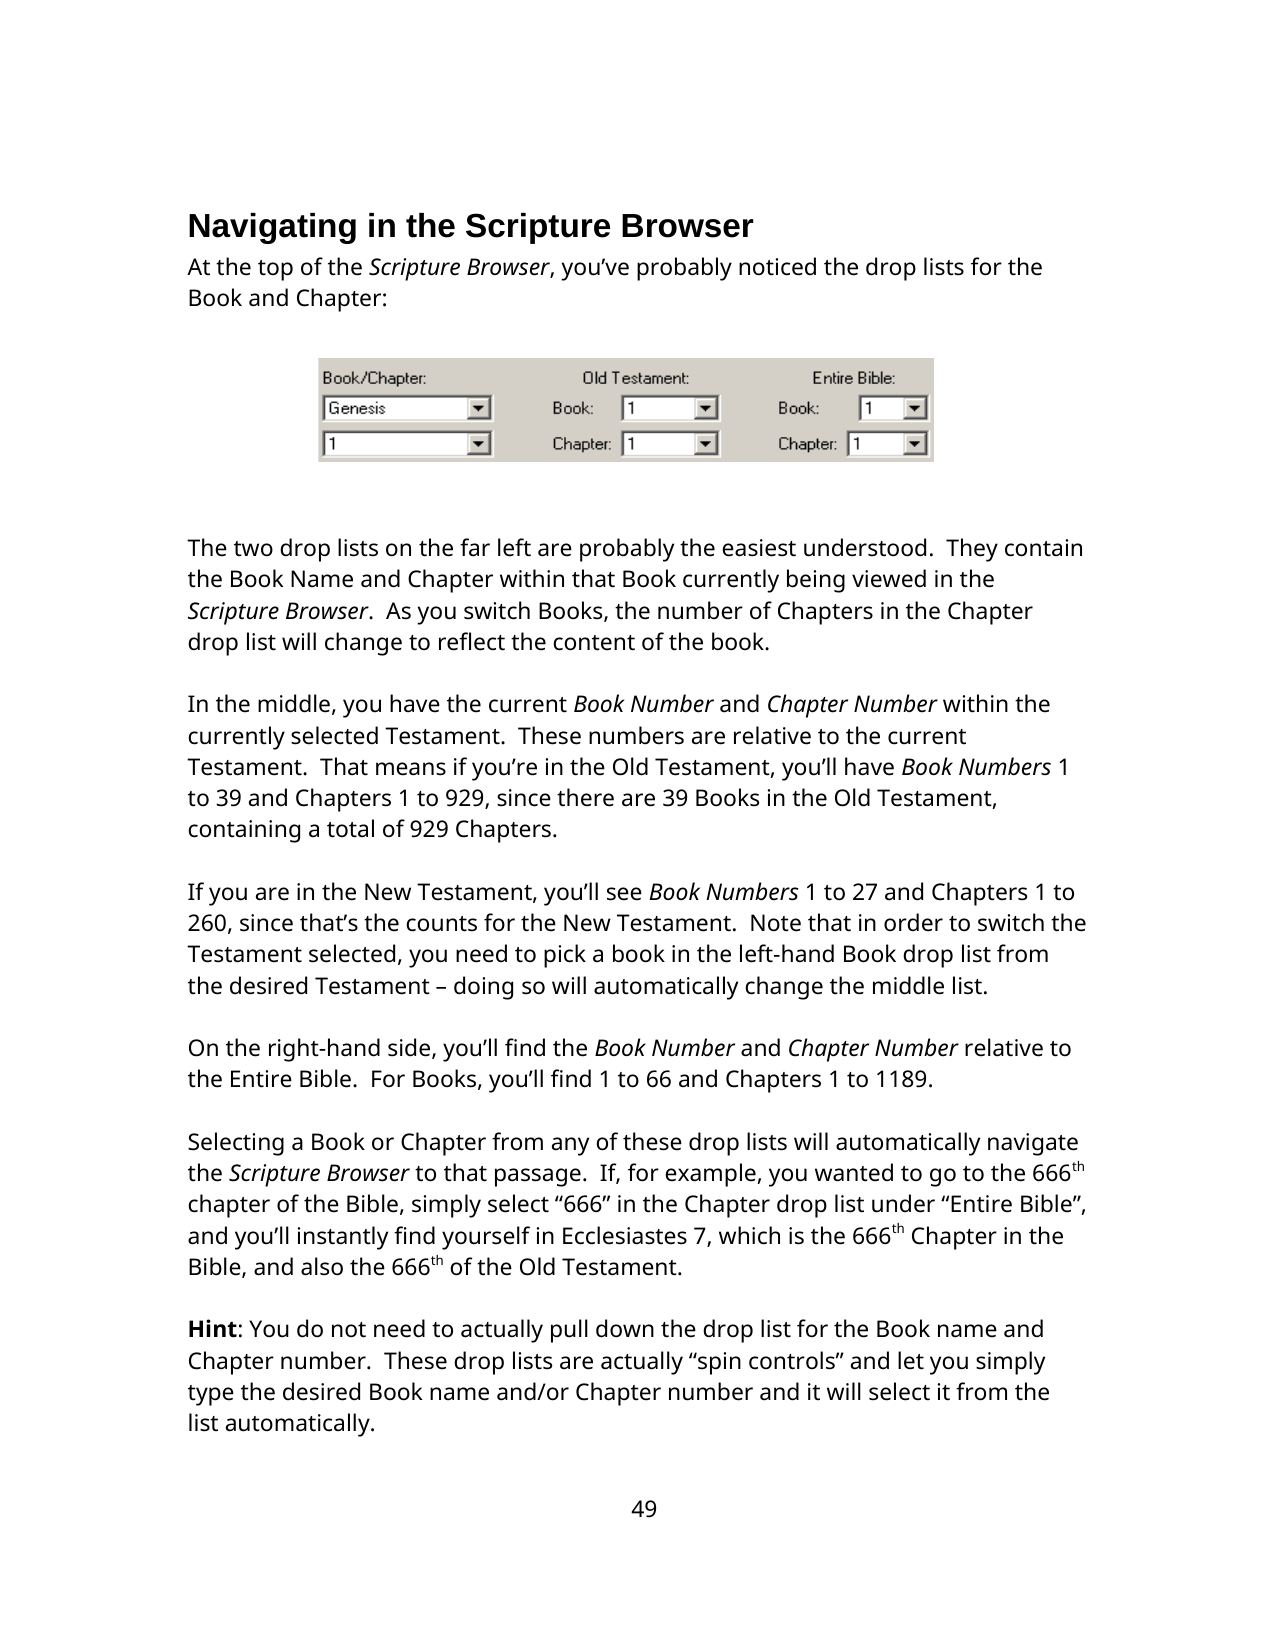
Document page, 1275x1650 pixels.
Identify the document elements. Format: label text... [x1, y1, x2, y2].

subtitle Navigating in the Scripture Browser [187, 206, 1087, 245]
text In the middle, you have the current Book Number and Chapter Number within the currently selected Testament. These numbers are relative to the current Testament. That means if you’re in the Old Testament, you’ll have Book Numbers 1 to 39 and Chapters 1 to 929, since there are 39 Books in the Old Testament, containing a total of 929 Chapters. [187, 688, 1087, 845]
text The two drop lists on the far left are probably the easiest understood. They contain the Book Name and Chapter within that Book currently being viewed in the Scripture Browser. As you switch Books, the number of Chapters in the Chapter drop list will change to reflect the content of the book. [187, 532, 1087, 657]
text Selecting a Book or Chapter from any of these drop lists will automatically navigate the Scripture Browser to that passage. If, for example, you wanted to go to the 666th chapter of the Bible, simply select “666” in the Chapter drop list under “Entire Bible”, and you’ll instantly find yourself in Ecclesiastes 7, which is the 666th Chapter in the Bible, and also the 666th of the Old Testament. [187, 1126, 1087, 1282]
text Hint: You do not need to actually pull down the drop list for the Book name and Chapter number. These drop lists are actually “spin controls” and let you simply type the desired Book name and/or Chapter number and it will select it from the list automatically. [187, 1313, 1087, 1438]
picture [318, 358, 934, 462]
text On the right-hand side, you’ll find the Book Number and Chapter Number relative to the Entire Bible. For Books, you’ll find 1 to 66 and Chapters 1 to 1189. [187, 1032, 1087, 1095]
text If you are in the New Testament, you’ll see Book Numbers 1 to 27 and Chapters 1 to 260, since that’s the counts for the New Testament. Note that in order to switch the Testament selected, you need to pick a book in the left-hand Book drop list from the desired Testament – doing so will automatically change the middle list. [187, 876, 1087, 1001]
text At the top of the Scripture Browser, you’ve probably noticed the drop lists for the Book and Chapter: [187, 251, 1087, 313]
